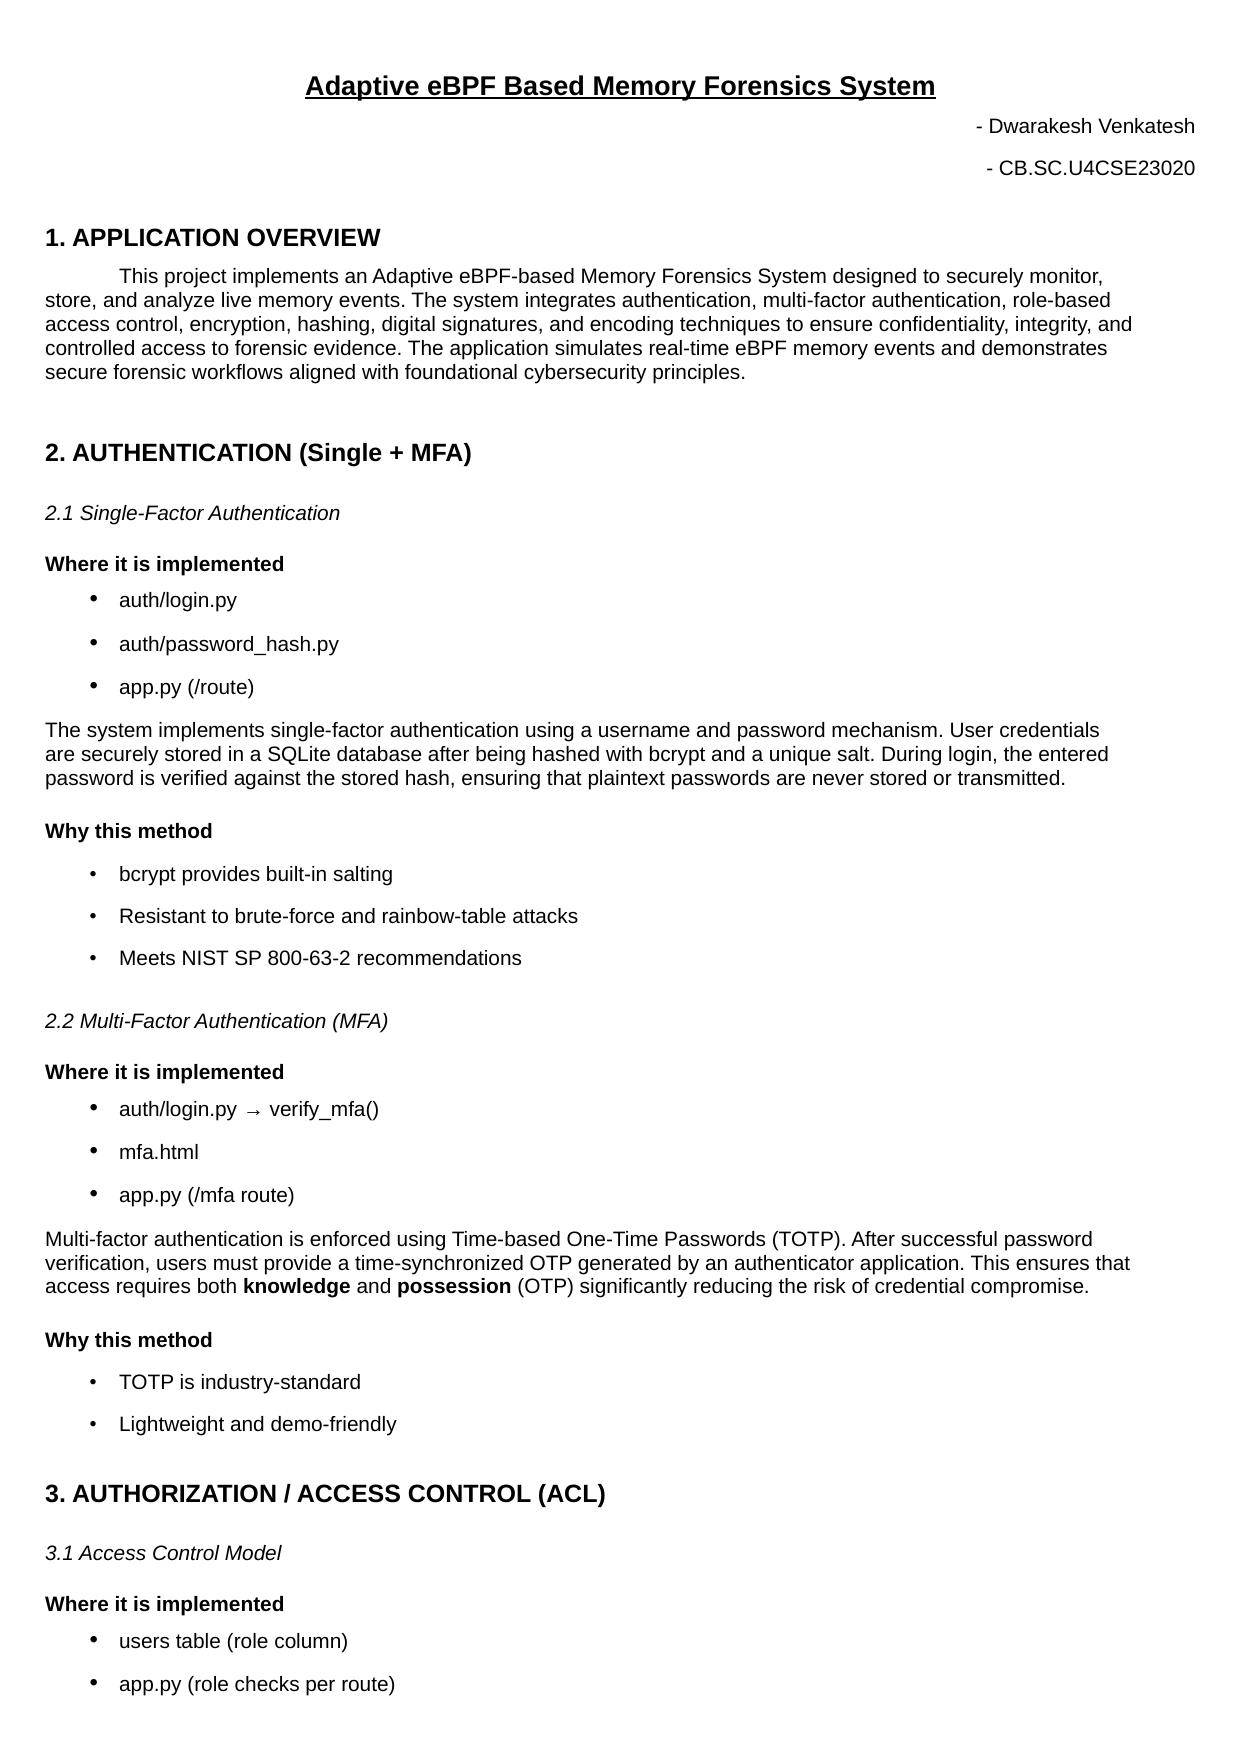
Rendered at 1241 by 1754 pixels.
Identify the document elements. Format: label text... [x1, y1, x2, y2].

list auth/login.py → verify_mfa() [89, 1096, 1196, 1121]
list mfa.html [89, 1140, 1196, 1165]
list app.py (/mfa route) [89, 1183, 1196, 1208]
subtitle 3.1 Access Control Model [45, 1541, 1196, 1565]
list app.py (/route) [89, 675, 1196, 700]
list Resistant to brute-force and rainbow-table attacks [89, 904, 1196, 928]
subtitle Adaptive eBPF Based Memory Forensics System [45, 70, 1196, 101]
subtitle Where it is implemented [45, 1060, 1196, 1084]
subtitle 3. AUTHORIZATION / ACCESS CONTROL (ACL) [45, 1479, 1196, 1508]
subtitle Where it is implemented [45, 552, 1196, 576]
text - Dwarakesh Venkatesh [45, 114, 1196, 138]
text This project implements an Adaptive eBPF-based Memory Forensics System designed to securely monitor, store, and analyze live memory events. The system integrates authentication, multi-factor authentication, role-based access control, encryption, hashing, digital signatures, and encoding techniques to ensure confidentiality, integrity, and controlled access to forensic evidence. The application simulates real-time eBPF memory events and demonstrates secure forensic workflows aligned with foundational cybersecurity principles. [45, 264, 1136, 384]
text Multi-factor authentication is enforced using Time-based One-Time Passwords (TOTP). After successful password verification, users must provide a time-synchronized OTP generated by an authenticator application. This ensures that access requires both knowledge and possession (OTP) significantly reducing the risk of credential compromise. [45, 1226, 1136, 1298]
subtitle 2.2 Multi-Factor Authentication (MFA) [45, 1009, 1196, 1033]
list Meets NIST SP 800-63-2 recommendations [89, 946, 1196, 970]
text Why this method [45, 819, 1196, 843]
subtitle Where it is implemented [45, 1592, 1196, 1616]
list app.py (role checks per route) [89, 1672, 1196, 1697]
list bcrypt provides built-in salting [89, 861, 1196, 886]
list TOTP is industry-standard [89, 1370, 1196, 1394]
subtitle 2. AUTHENTICATION (Single + MFA) [45, 438, 1196, 467]
subtitle 2.1 Single-Factor Authentication [45, 501, 1196, 524]
subtitle 1. APPLICATION OVERVIEW [45, 223, 1196, 252]
list auth/password_hash.py [89, 631, 1196, 656]
text Why this method [45, 1328, 1196, 1352]
text - CB.SC.U4CSE23020 [45, 156, 1196, 180]
list users table (role column) [89, 1629, 1196, 1654]
list auth/login.py [89, 588, 1196, 613]
text The system implements single-factor authentication using a username and password mechanism. User credentials are securely stored in a SQLite database after being hashed with bcrypt and a unique salt. During login, the entered password is verified against the stored hash, ensuring that plaintext passwords are never stored or transmitted. [45, 718, 1136, 790]
list Lightweight and demo-friendly [89, 1412, 1196, 1436]
